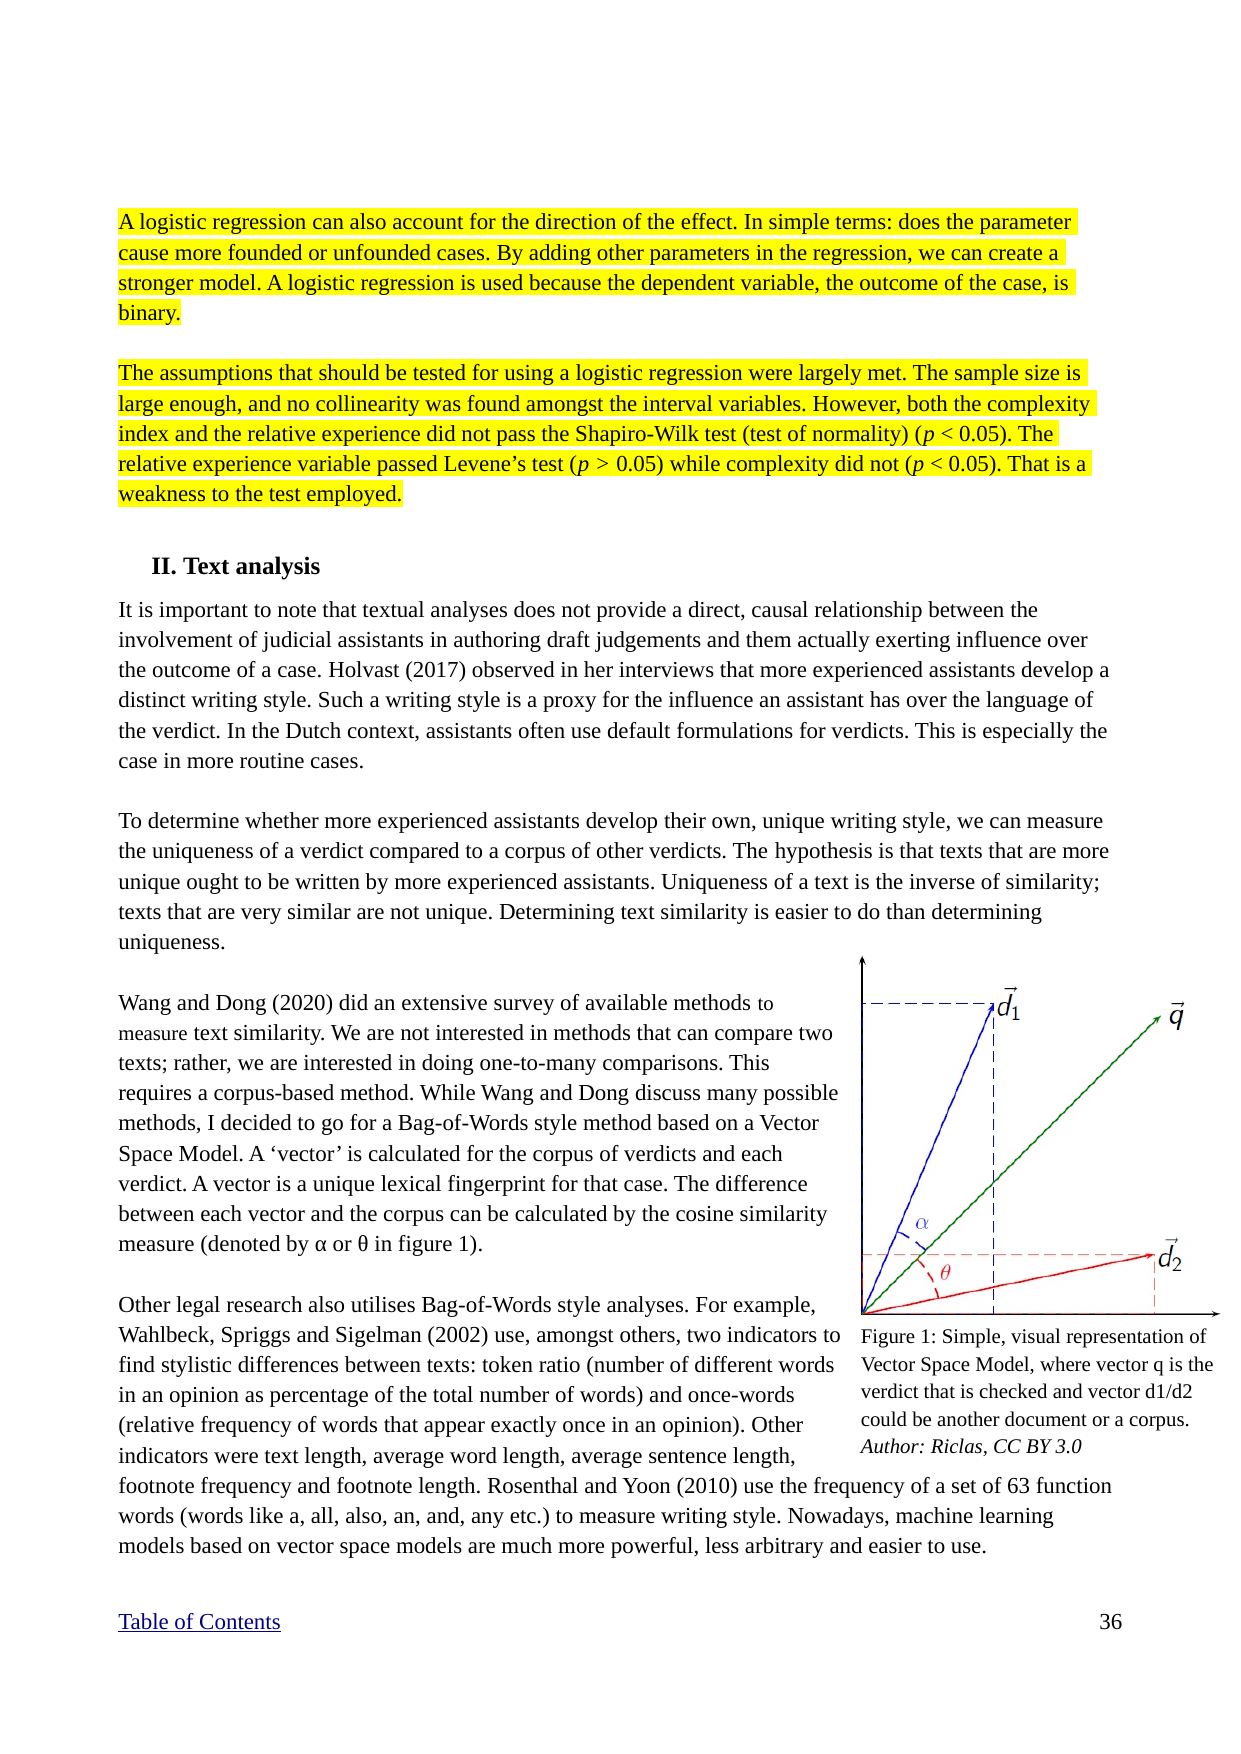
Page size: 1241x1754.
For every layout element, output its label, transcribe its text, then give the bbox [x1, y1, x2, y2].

text Wang and Dong (2020) did an extensive survey of available methods to measure text similarity. We are not interested in methods that can compare two texts; rather, we are interested in doing one-to-many comparisons. This requires a corpus-based method. While Wang and Dong discuss many possible methods, I decided to go for a Bag-of-Words style method based on a Vector Space Model. A ‘vector’ is calculated for the corpus of verdicts and each verdict. A vector is a unique lexical fingerprint for that case. The difference between each vector and the corpus can be calculated by the cosine similarity measure (denoted by α or θ in figure 1). [118, 989, 842, 1257]
text It is important to note that textual analyses does not provide a direct, causal relationship between the involvement of judicial assistants in authoring draft judgements and them actually exerting influence over the outcome of a case. Holvast (2017) observed in her interviews that more experienced assistants develop a distinct writing style. Such a writing style is a proxy for the influence an assistant has over the language of the verdict. In the Dutch context, assistants often use default formulations for verdicts. This is especially the case in more routine cases. [118, 596, 1122, 773]
text The assumptions that should be tested for using a logistic regression were largely met. The sample size is large enough, and no collinearity was found amongst the interval variables. However, both the complexity index and the relative experience did not pass the Shapiro-Wilk test (test of normality) (p < 0.05). The relative experience variable passed Levene’s test (p > 0.05) while complexity did not (p < 0.05). That is a weakness to the test employed. [118, 359, 1122, 507]
text A logistic regression can also account for the direction of the effect. In simple terms: does the parameter cause more founded or unfounded cases. By adding other parameters in the regression, we can create a stronger model. A logistic regression is used because the dependent variable, the outcome of the case, is binary. [118, 208, 1122, 325]
text To determine whether more experienced assistants develop their own, unique writing style, we can measure the uniqueness of a verdict compared to a corpus of other verdicts. The hypothesis is that texts that are more unique ought to be written by more experienced assistants. Uniqueness of a text is the inverse of similarity; texts that are very similar are not unique. Determining text similarity is easier to do than determining uniqueness. [118, 807, 1122, 954]
picture [852, 951, 1228, 1321]
subtitle II. Text analysis [151, 551, 1122, 580]
text Other legal research also utilises Bag-of-Words style analyses. For example, Wahlbeck, Spriggs and Sigelman (2002) use, amongst others, two indicators to find stylistic differences between texts: token ratio (number of different words in an opinion as percentage of the total number of words) and once-words (relative frequency of words that appear exactly once in an opinion). Other indicators were text length, average word length, average sentence length, footnote frequency and footnote length. Rosenthal and Yoon (2010) use the frequency of a set of 63 function words (words like a, all, also, an, and, any etc.) to measure writing style. Nowadays, machine learning models based on vector space models are much more powerful, less arbitrary and easier to use. [118, 1291, 1122, 1559]
text Figure 1: Simple, visual representation of Vector Space Model, where vector q is the verdict that is checked and vector d1/d2 could be another document or a corpus. Author: Riclas, CC BY 3.0 [861, 1321, 1217, 1458]
